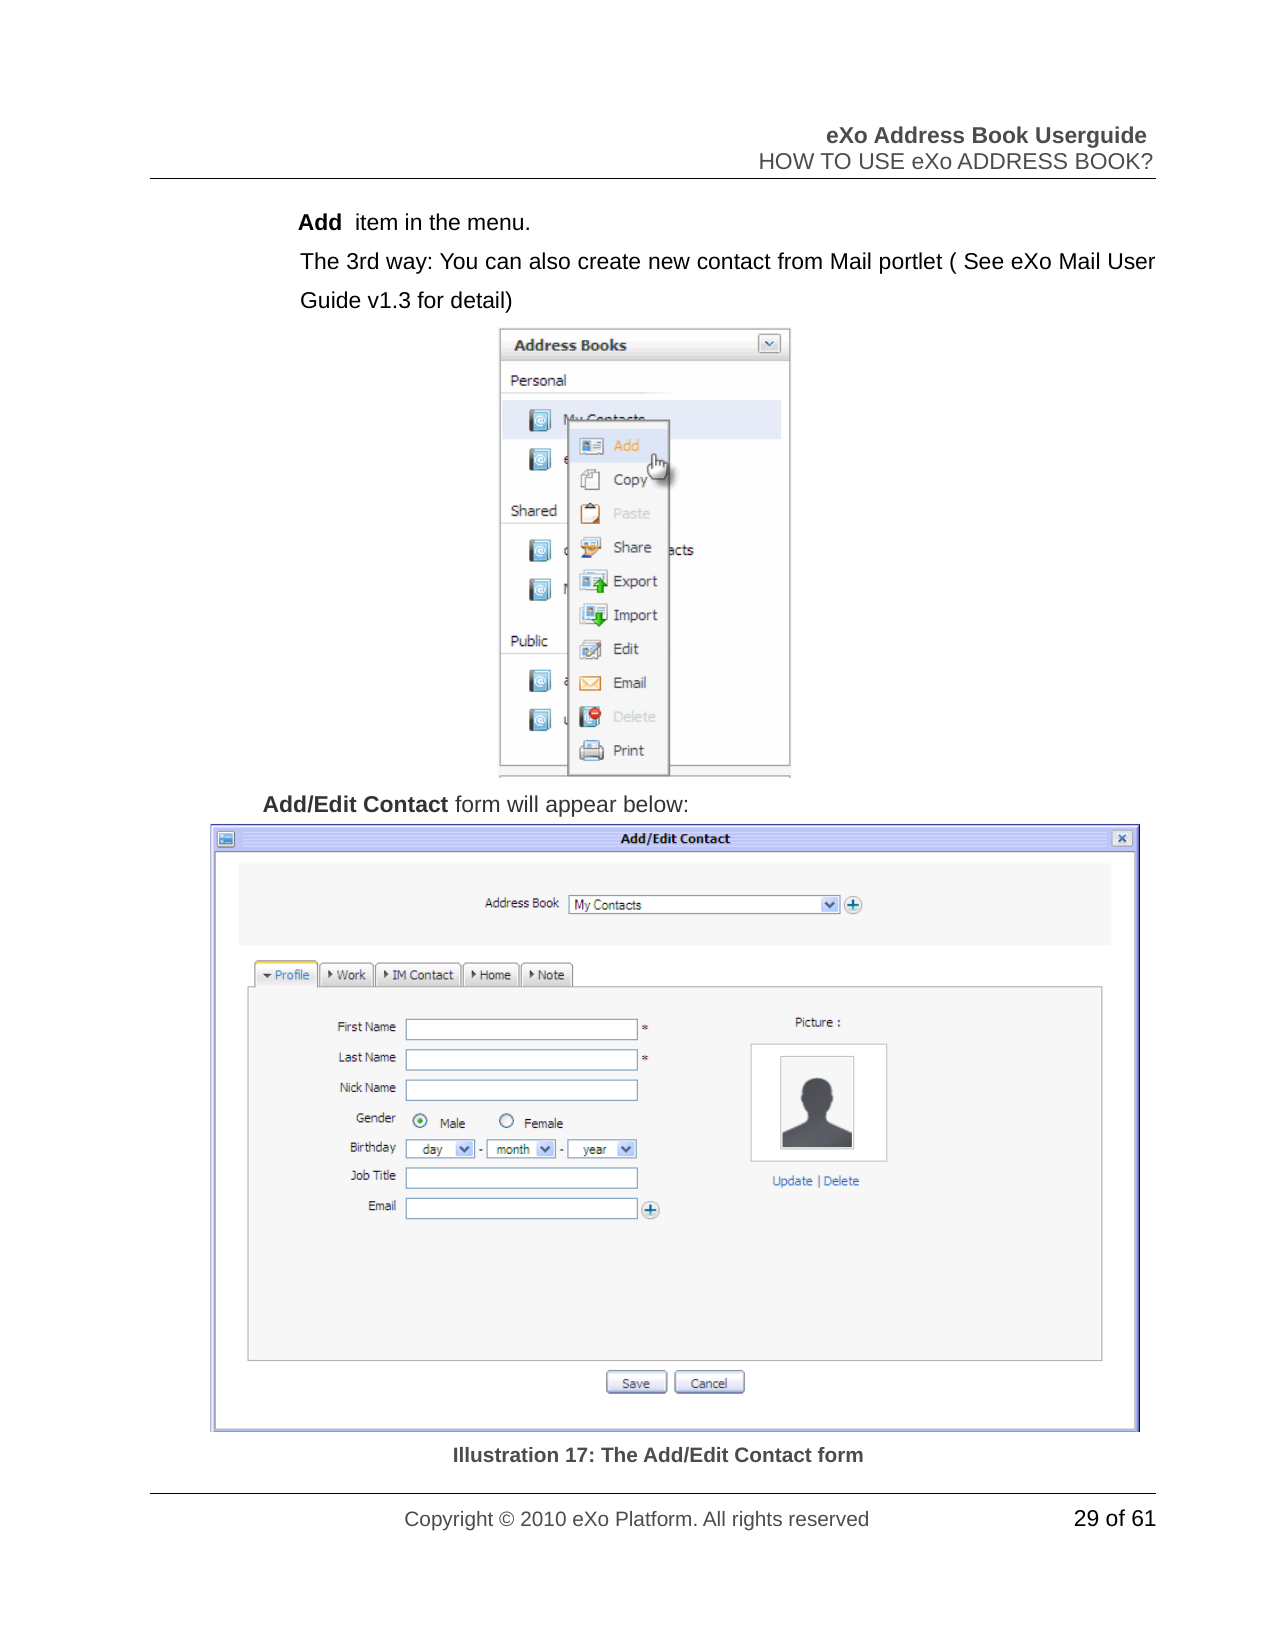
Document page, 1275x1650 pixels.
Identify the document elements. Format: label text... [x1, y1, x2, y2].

list Add/Edit Contact form will appear below: [225, 327, 1156, 817]
list Illustration 17: The Add/Edit Contact form [162, 837, 1154, 1467]
picture [497, 327, 792, 778]
list The 3rd way: You can also create new contact from Mail portlet ( See eXo Mail User Guide v1.3 for detail) [262, 248, 1156, 314]
picture [210, 823, 1140, 1432]
list [162, 1467, 1154, 1477]
text Add item in the menu. [298, 208, 1156, 235]
